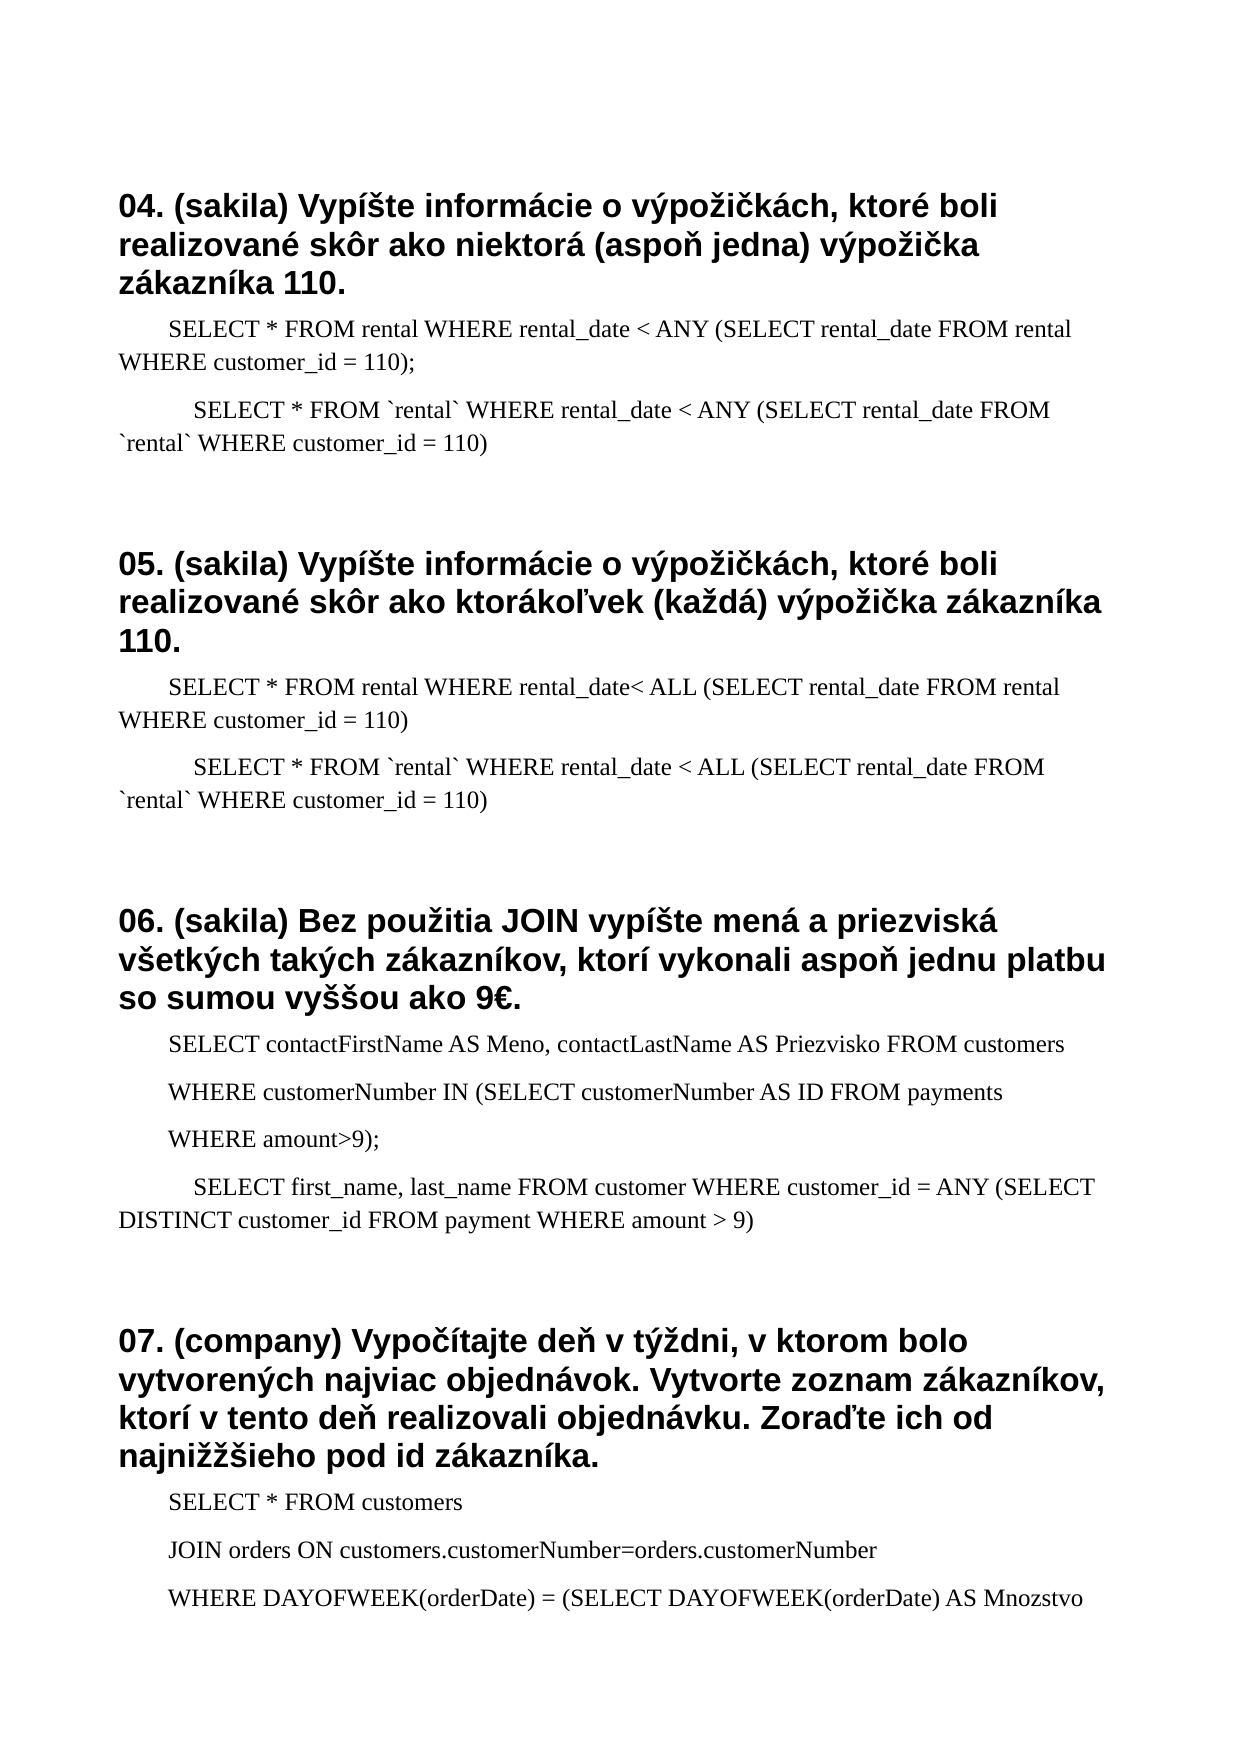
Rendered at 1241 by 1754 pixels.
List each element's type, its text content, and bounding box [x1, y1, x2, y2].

subtitle 06. (sakila) Bez použitia JOIN vypíšte mená a priezviská všetkých takých zákazníkov, ktorí vykonali aspoň jednu platbu so sumou vyššou ako 9€. [118, 902, 1122, 1017]
text SELECT first_name, last_name FROM customer WHERE customer_id = ANY (SELECT DISTINCT customer_id FROM payment WHERE amount > 9) [118, 1172, 1122, 1234]
text SELECT * FROM rental WHERE rental_date < ANY (SELECT rental_date FROM rental WHERE customer_id = 110); [118, 314, 1122, 376]
subtitle 07. (company) Vypočítajte deň v týždni, v ktorom bolo vytvorených najviac objednávok. Vytvorte zoznam zákazníkov, ktorí v tento deň realizovali objednávku. Zoraďte ich od najnižžšieho pod id zákazníka. [118, 1321, 1122, 1475]
text SELECT * FROM customers [118, 1487, 1122, 1516]
text WHERE customerNumber IN (SELECT customerNumber AS ID FROM payments [118, 1077, 1122, 1106]
text SELECT contactFirstName AS Meno, contactLastName AS Priezvisko FROM customers [118, 1029, 1122, 1058]
text WHERE amount>9); [118, 1124, 1122, 1153]
text JOIN orders ON customers.customerNumber=orders.customerNumber [118, 1535, 1122, 1564]
subtitle 05. (sakila) Vypíšte informácie o výpožičkách, ktoré boli realizované skôr ako ktorákoľvek (každá) výpožička zákazníka 110. [118, 544, 1122, 659]
text SELECT * FROM `rental` WHERE rental_date < ANY (SELECT rental_date FROM `rental` WHERE customer_id = 110) [118, 395, 1122, 457]
subtitle 04. (sakila) Vypíšte informácie o výpožičkách, ktoré boli realizované skôr ako niektorá (aspoň jedna) výpožička zákazníka 110. [118, 187, 1122, 302]
text SELECT * FROM rental WHERE rental_date< ALL (SELECT rental_date FROM rental WHERE customer_id = 110) [118, 672, 1122, 734]
text SELECT * FROM `rental` WHERE rental_date < ALL (SELECT rental_date FROM `rental` WHERE customer_id = 110) [118, 752, 1122, 814]
text WHERE DAYOFWEEK(orderDate) = (SELECT DAYOFWEEK(orderDate) AS Mnozstvo [118, 1583, 1122, 1611]
